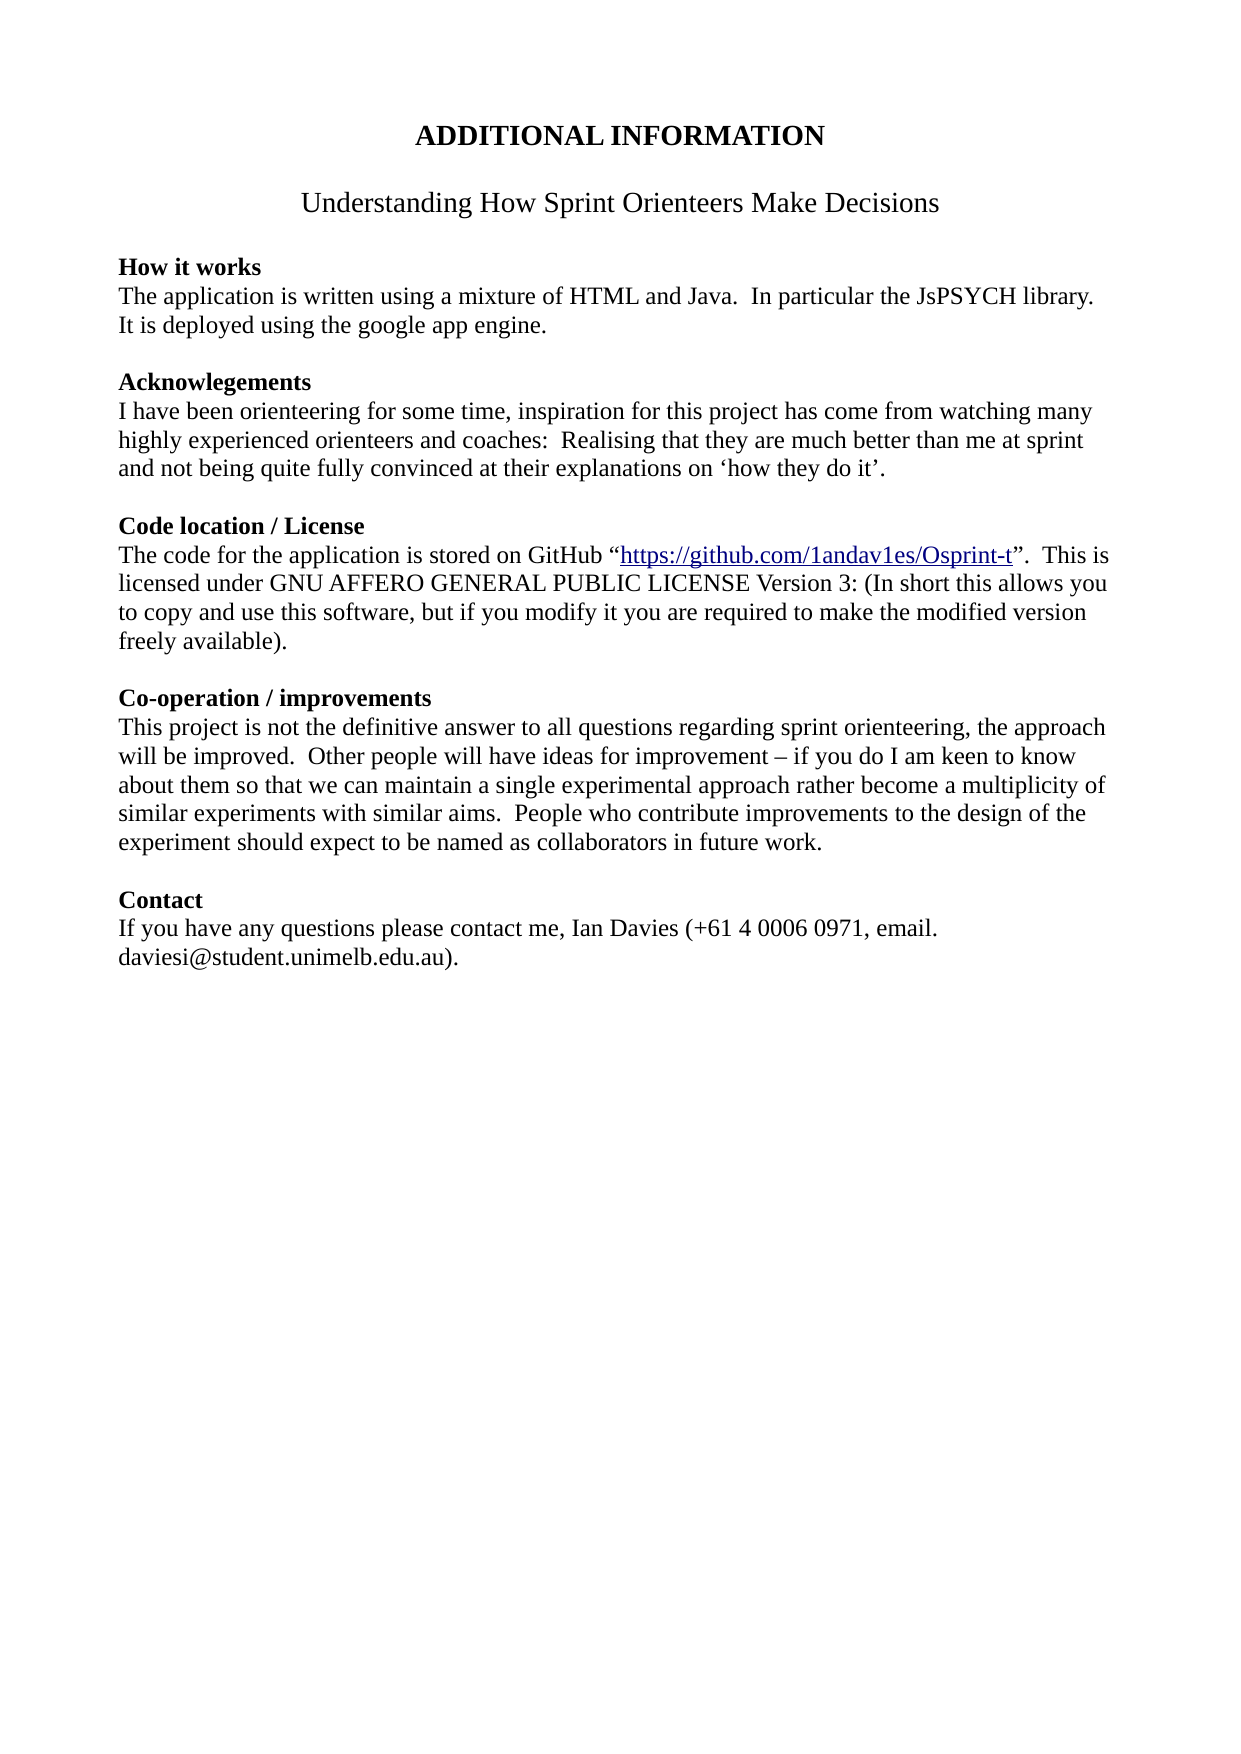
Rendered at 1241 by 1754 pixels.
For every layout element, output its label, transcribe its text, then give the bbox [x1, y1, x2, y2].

text Co-operation / improvements [118, 683, 1122, 712]
text Contact [118, 885, 1122, 913]
text Code location / License [118, 511, 1122, 540]
text The code for the application is stored on GitHub “https://github.com/1andav1es/Osprint-t”. This is licensed under GNU AFFERO GENERAL PUBLIC LICENSE Version 3: (In short this allows you to copy and use this software, but if you modify it you are required to make the modified version freely available). [118, 540, 1122, 655]
text I have been orienteering for some time, inspiration for this project has come from watching many highly experienced orienteers and coaches: Realising that they are much better than me at sprint and not being quite fully convinced at their explanations on ‘how they do it’. [118, 396, 1122, 482]
text ADDITIONAL INFORMATION [118, 118, 1122, 152]
text Acknowlegements [118, 367, 1122, 396]
text This project is not the definitive answer to all questions regarding sprint orienteering, the approach will be improved. Other people will have ideas for improvement – if you do I am keen to know about them so that we can maintain a single experimental approach rather become a multiplicity of similar experiments with similar aims. People who contribute improvements to the design of the experiment should expect to be named as collaborators in future work. [118, 712, 1122, 856]
text How it works [118, 252, 1122, 281]
text If you have any questions please contact me, Ian Davies (+61 4 0006 0971, email. daviesi@student.unimelb.edu.au). [118, 913, 1122, 971]
text Understanding How Sprint Orienteers Make Decisions [118, 185, 1122, 219]
text The application is written using a mixture of HTML and Java. In particular the JsPSYCH library. It is deployed using the google app engine. [118, 281, 1122, 338]
